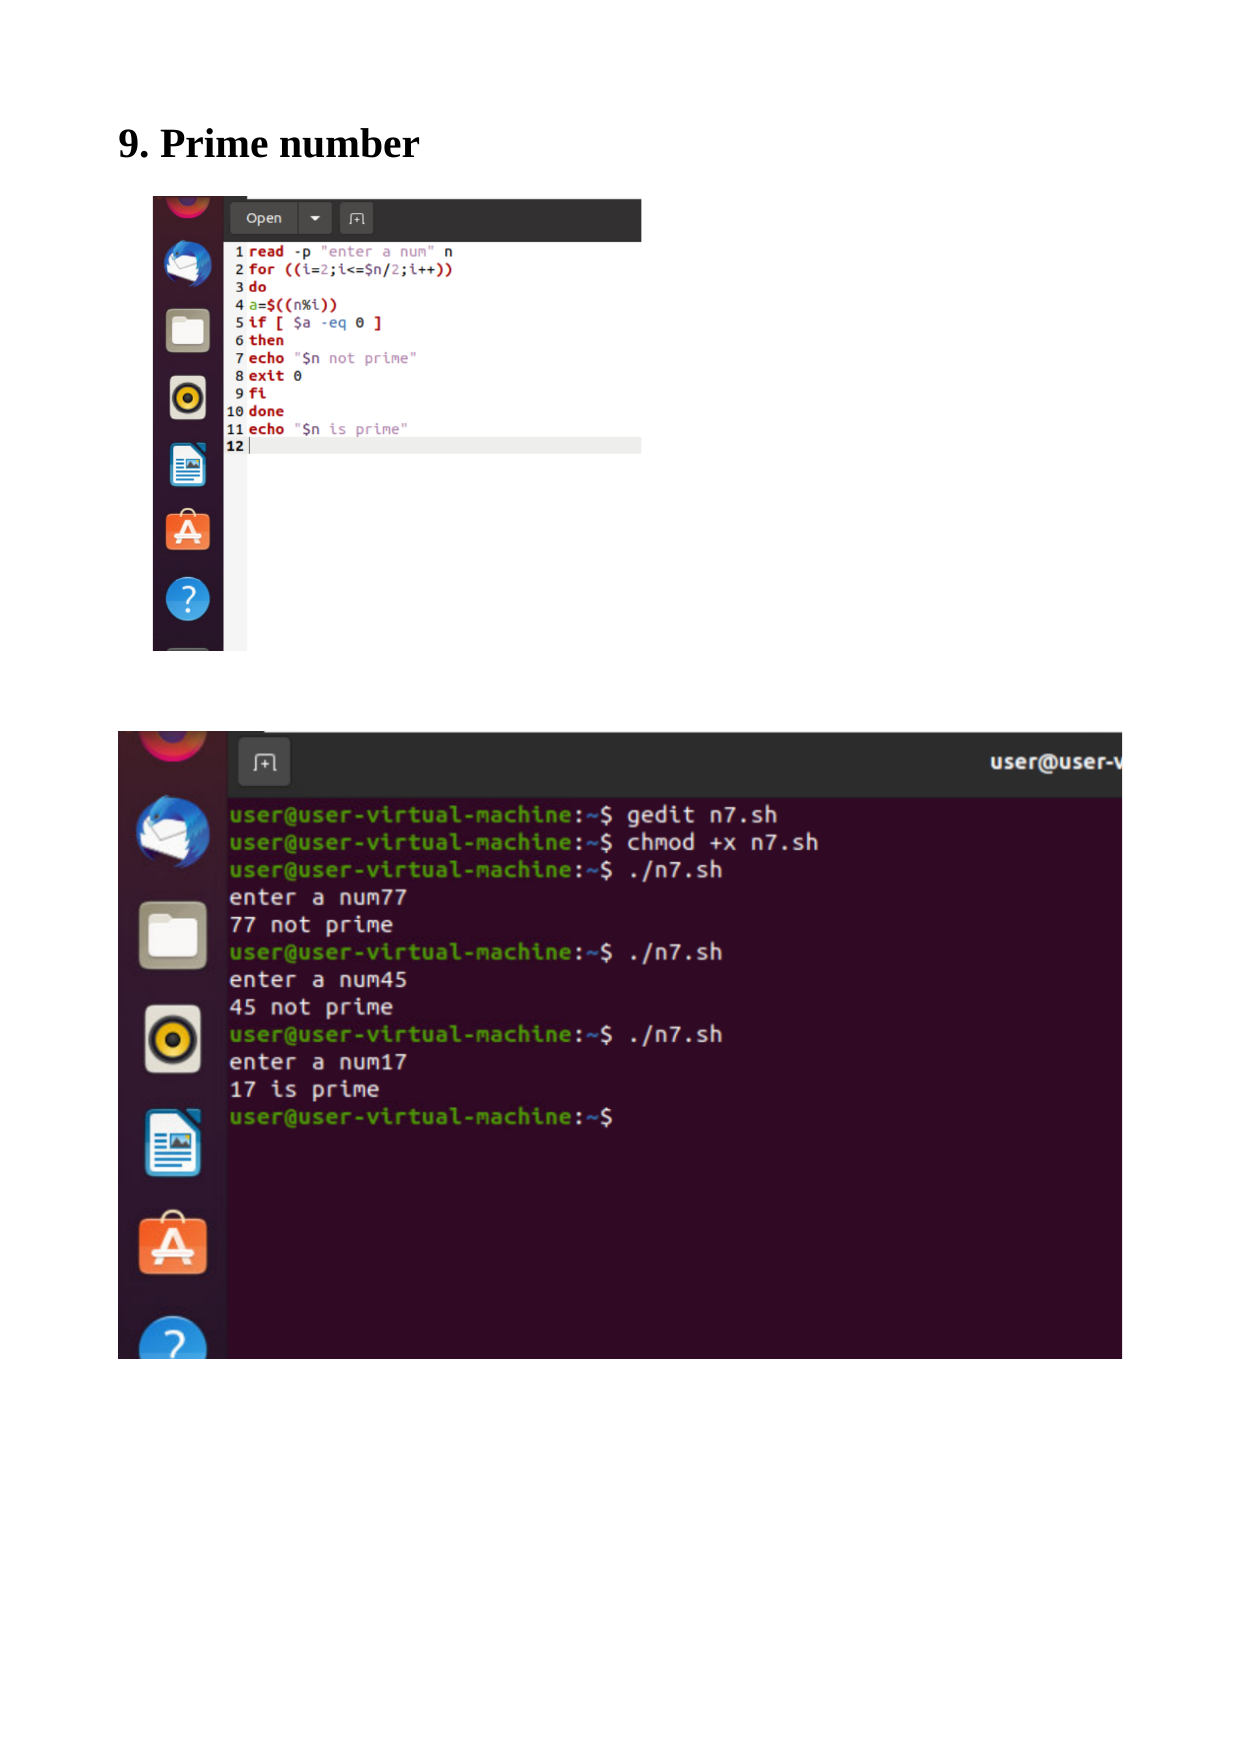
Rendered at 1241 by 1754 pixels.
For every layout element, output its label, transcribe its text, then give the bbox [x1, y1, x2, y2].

text 9. Prime number [118, 118, 1122, 166]
picture [118, 731, 1123, 1359]
picture [152, 196, 642, 651]
